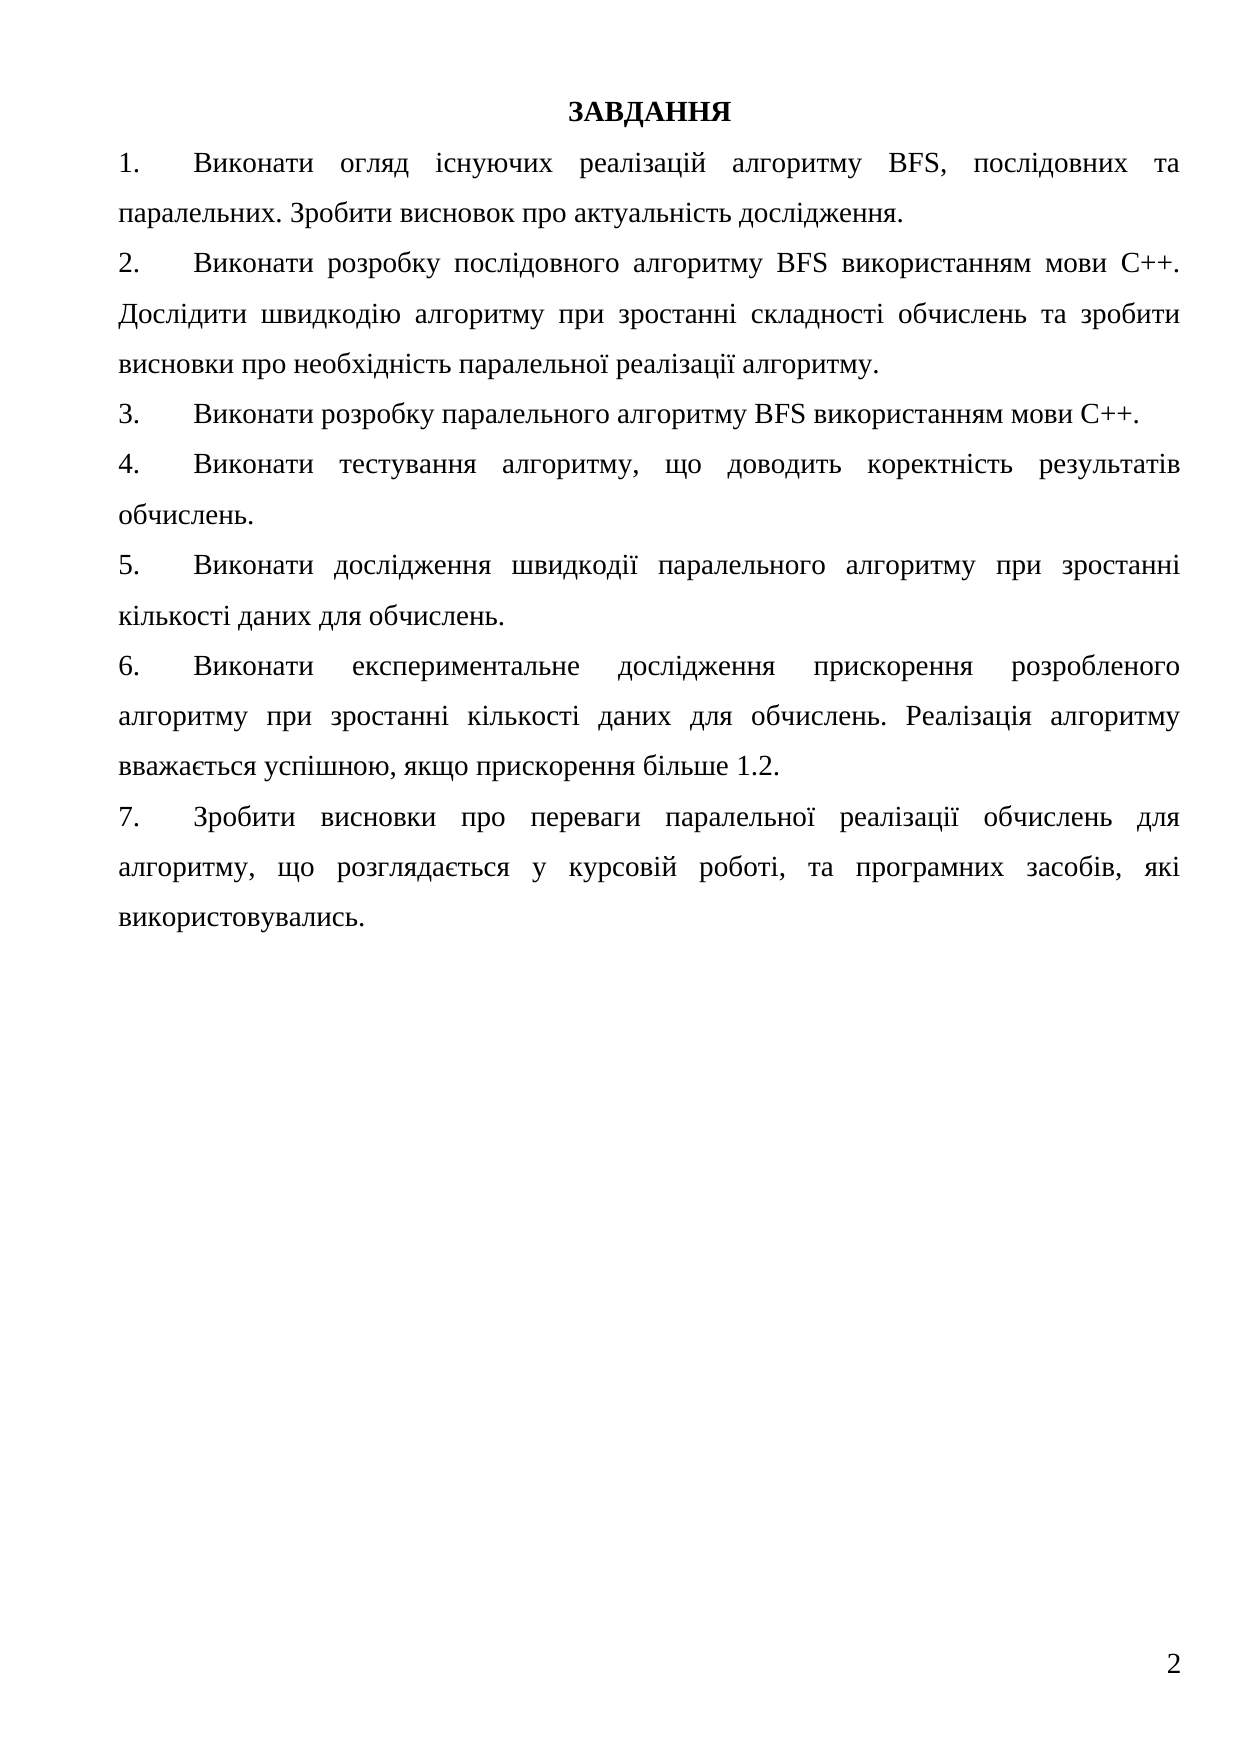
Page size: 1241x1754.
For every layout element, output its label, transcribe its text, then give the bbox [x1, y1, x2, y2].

list Виконати тестування алгоритму, що доводить коректність результатів обчислень. [118, 447, 1181, 531]
list Зробити висновки про переваги паралельної реалізації обчислень для алгоритму, що розглядається у курсовій роботі, та програмних засобів, які використовувались. [118, 799, 1181, 933]
list Виконати експериментальне дослідження прискорення розробленого алгоритму при зростанні кількості даних для обчислень. Реалізація алгоритму вважається успішною, якщо прискорення більше 1.2. [118, 648, 1181, 782]
list Виконати розробку послідовного алгоритму BFS використанням мови C++. Дослідити швидкодію алгоритму при зростанні складності обчислень та зробити висновки про необхідність паралельної реалізації алгоритму. [118, 245, 1181, 379]
subtitle Завдання [118, 94, 1181, 128]
list Виконати дослідження швидкодії паралельного алгоритму при зростанні кількості даних для обчислень. [118, 547, 1181, 631]
list Виконати розробку паралельного алгоритму BFS використанням мови C++. [118, 396, 1181, 430]
list Виконати огляд існуючих реалізацій алгоритму BFS, послідовних та паралельних. Зробити висновок про актуальність дослідження. [118, 145, 1181, 229]
